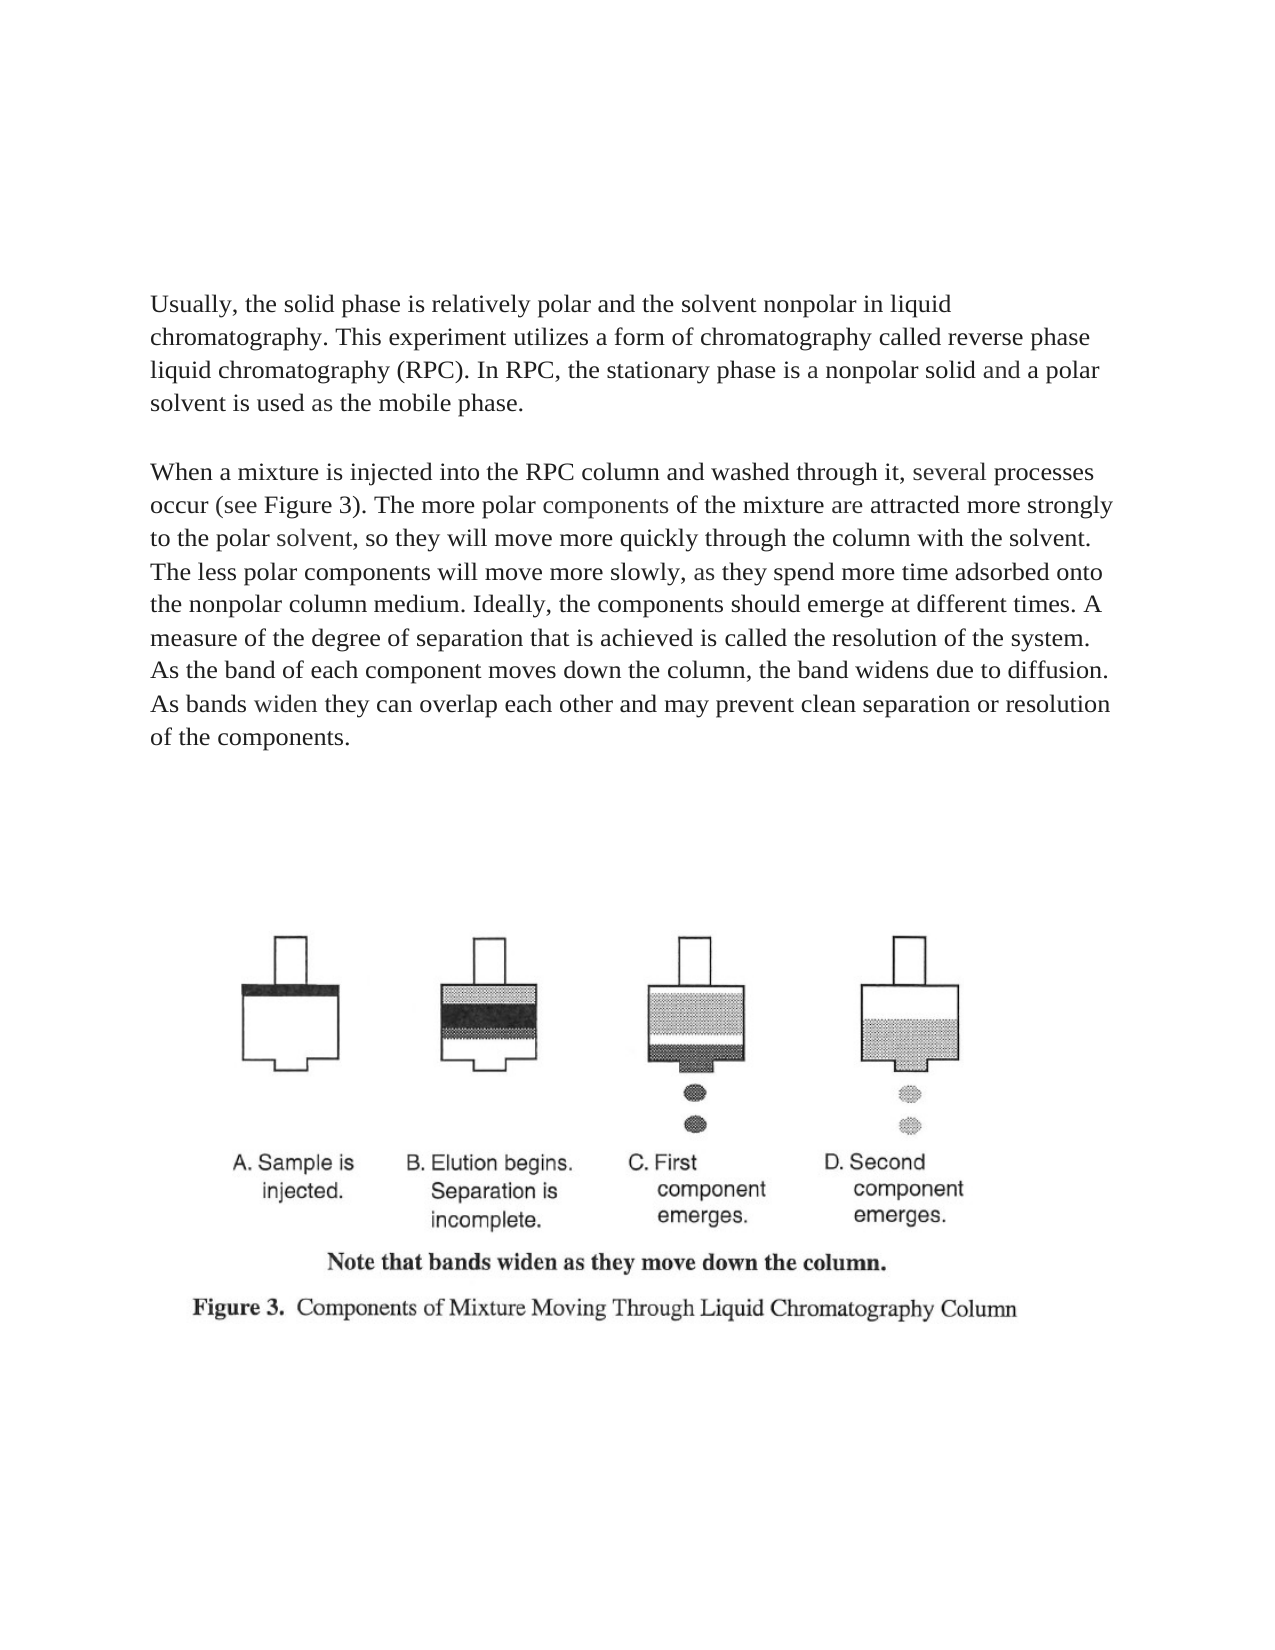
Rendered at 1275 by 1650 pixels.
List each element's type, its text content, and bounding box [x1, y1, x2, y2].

text Usually, the solid phase is relatively polar and the solvent nonpolar in liquid chromatography. This experiment utilizes a form of chromatography called reverse phase liquid chromatography (RPC). In RPC, the stationary phase is a nonpolar solid and a polar solvent is used as the mobile phase. [150, 289, 1125, 417]
text When a mixture is injected into the RPC column and washed through it, several processes occur (see Figure 3). The more polar components of the mixture are attracted more strongly to the polar solvent, so they will move more quickly through the column with the solvent. The less polar com­ponents will move more slowly, as they spend more time adsorbed onto the nonpolar column medium. Ideally, the components should emerge at different times. A measure of the degree of separation that is achieved is called the resolution of the system. As the band of each component moves down the column, the band widens due to diffusion. As bands widen they can overlap each other and may prevent clean separation or resolution of the components. [150, 457, 1125, 750]
